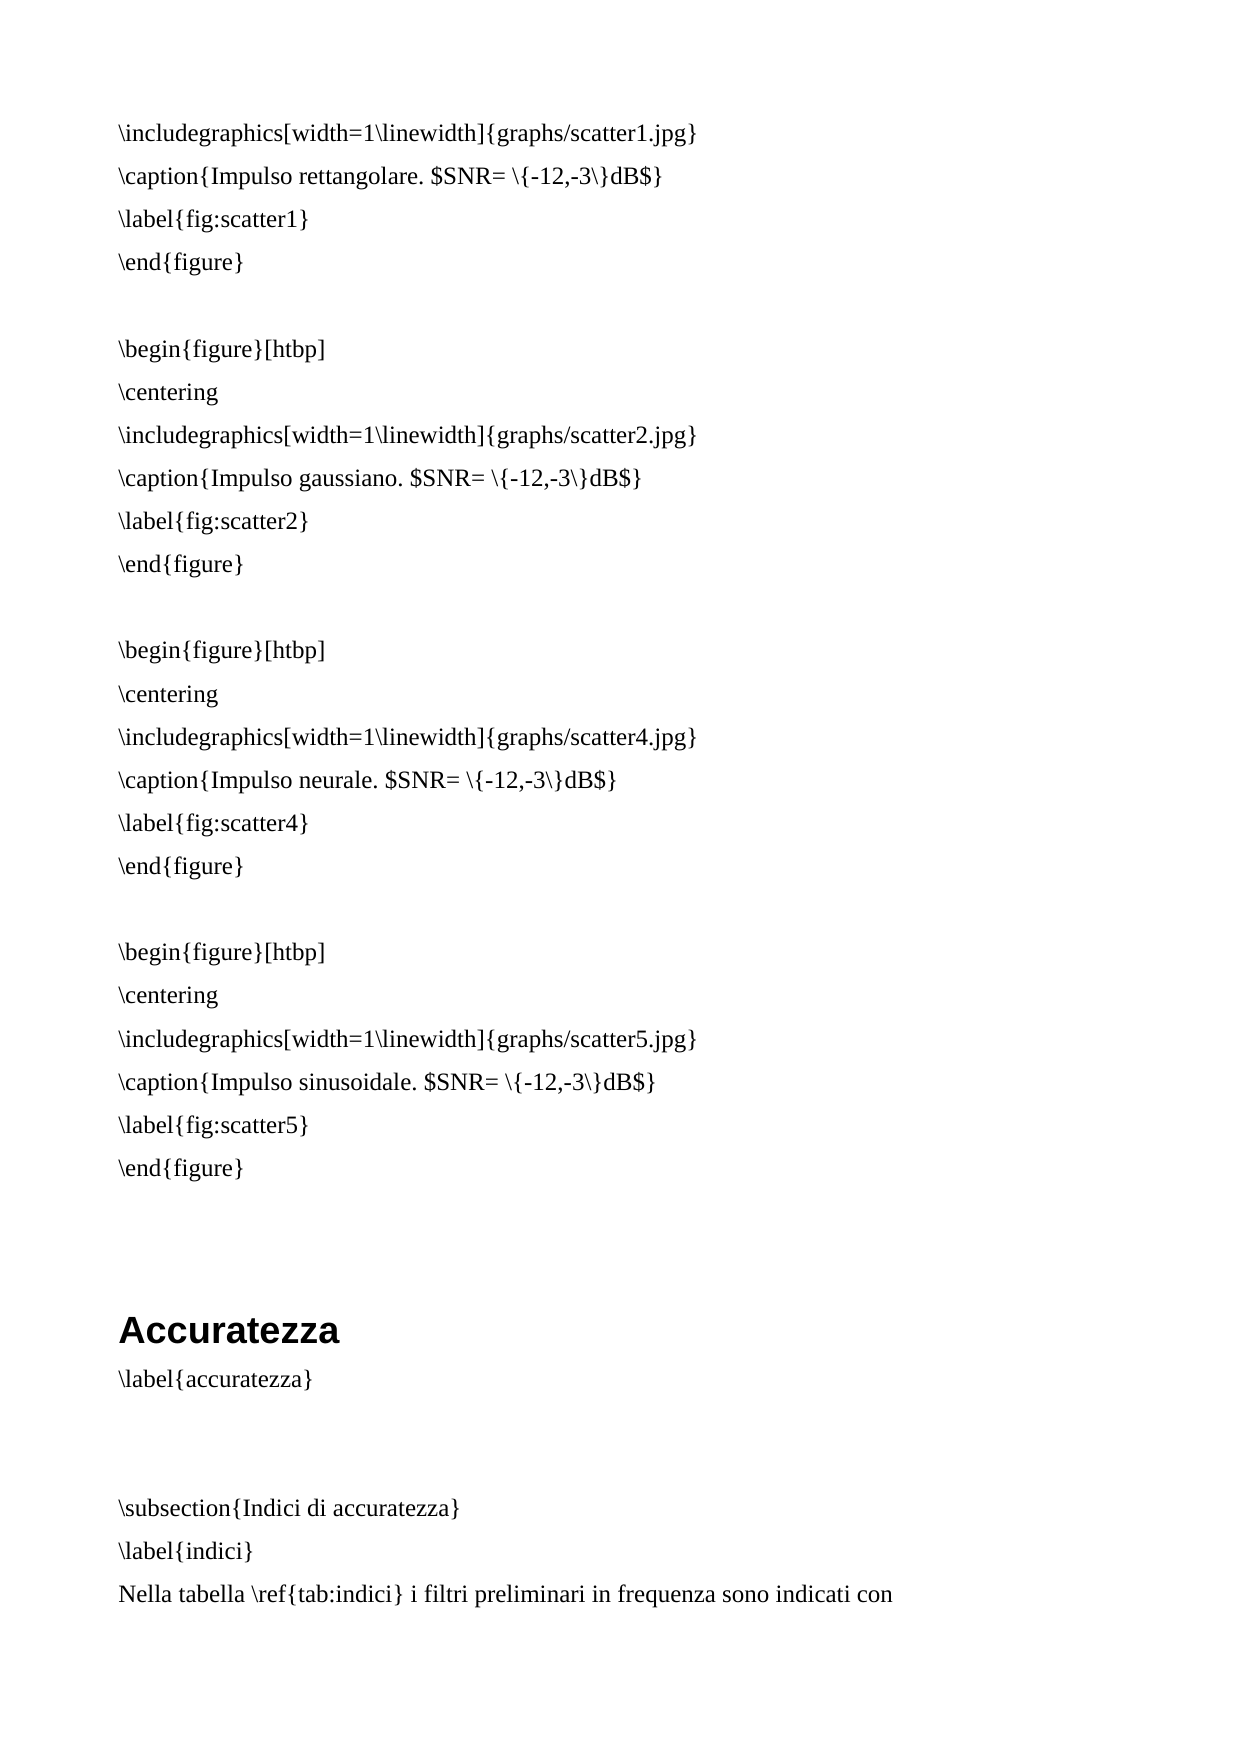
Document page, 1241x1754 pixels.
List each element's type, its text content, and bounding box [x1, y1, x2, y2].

text \end{figure} [118, 247, 1122, 276]
text \caption{Impulso neurale. $SNR= \{-12,-3\}dB$} [118, 765, 1122, 794]
text \label{fig:scatter5} [118, 1110, 1122, 1139]
text \end{figure} [118, 549, 1122, 578]
text \includegraphics[width=1\linewidth]{graphs/scatter1.jpg} [118, 118, 1122, 147]
text \includegraphics[width=1\linewidth]{graphs/scatter4.jpg} [118, 722, 1122, 751]
text \caption{Impulso sinusoidale. $SNR= \{-12,-3\}dB$} [118, 1067, 1122, 1096]
text Nella tabella \ref{tab:indici} i filtri preliminari in frequenza sono indicati con [118, 1579, 1122, 1608]
text \begin{figure}[htbp] [118, 636, 1122, 664]
text \label{fig:scatter1} [118, 204, 1122, 233]
text \label{indici} [118, 1536, 1122, 1565]
text \centering [118, 679, 1122, 707]
text \begin{figure}[htbp] [118, 334, 1122, 362]
text \begin{figure}[htbp] [118, 937, 1122, 966]
text \caption{Impulso gaussiano. $SNR= \{-12,-3\}dB$} [118, 463, 1122, 492]
text \caption{Impulso rettangolare. $SNR= \{-12,-3\}dB$} [118, 161, 1122, 190]
text \end{figure} [118, 851, 1122, 880]
text \subsection{Indici di accuratezza} [118, 1493, 1122, 1522]
text \centering [118, 377, 1122, 406]
text \includegraphics[width=1\linewidth]{graphs/scatter5.jpg} [118, 1024, 1122, 1052]
text \includegraphics[width=1\linewidth]{graphs/scatter2.jpg} [118, 420, 1122, 449]
text \label{accuratezza} [118, 1364, 1122, 1392]
text \end{figure} [118, 1153, 1122, 1182]
text \label{fig:scatter2} [118, 506, 1122, 535]
text \centering [118, 981, 1122, 1009]
text \label{fig:scatter4} [118, 808, 1122, 837]
subtitle Accuratezza [118, 1307, 1122, 1351]
